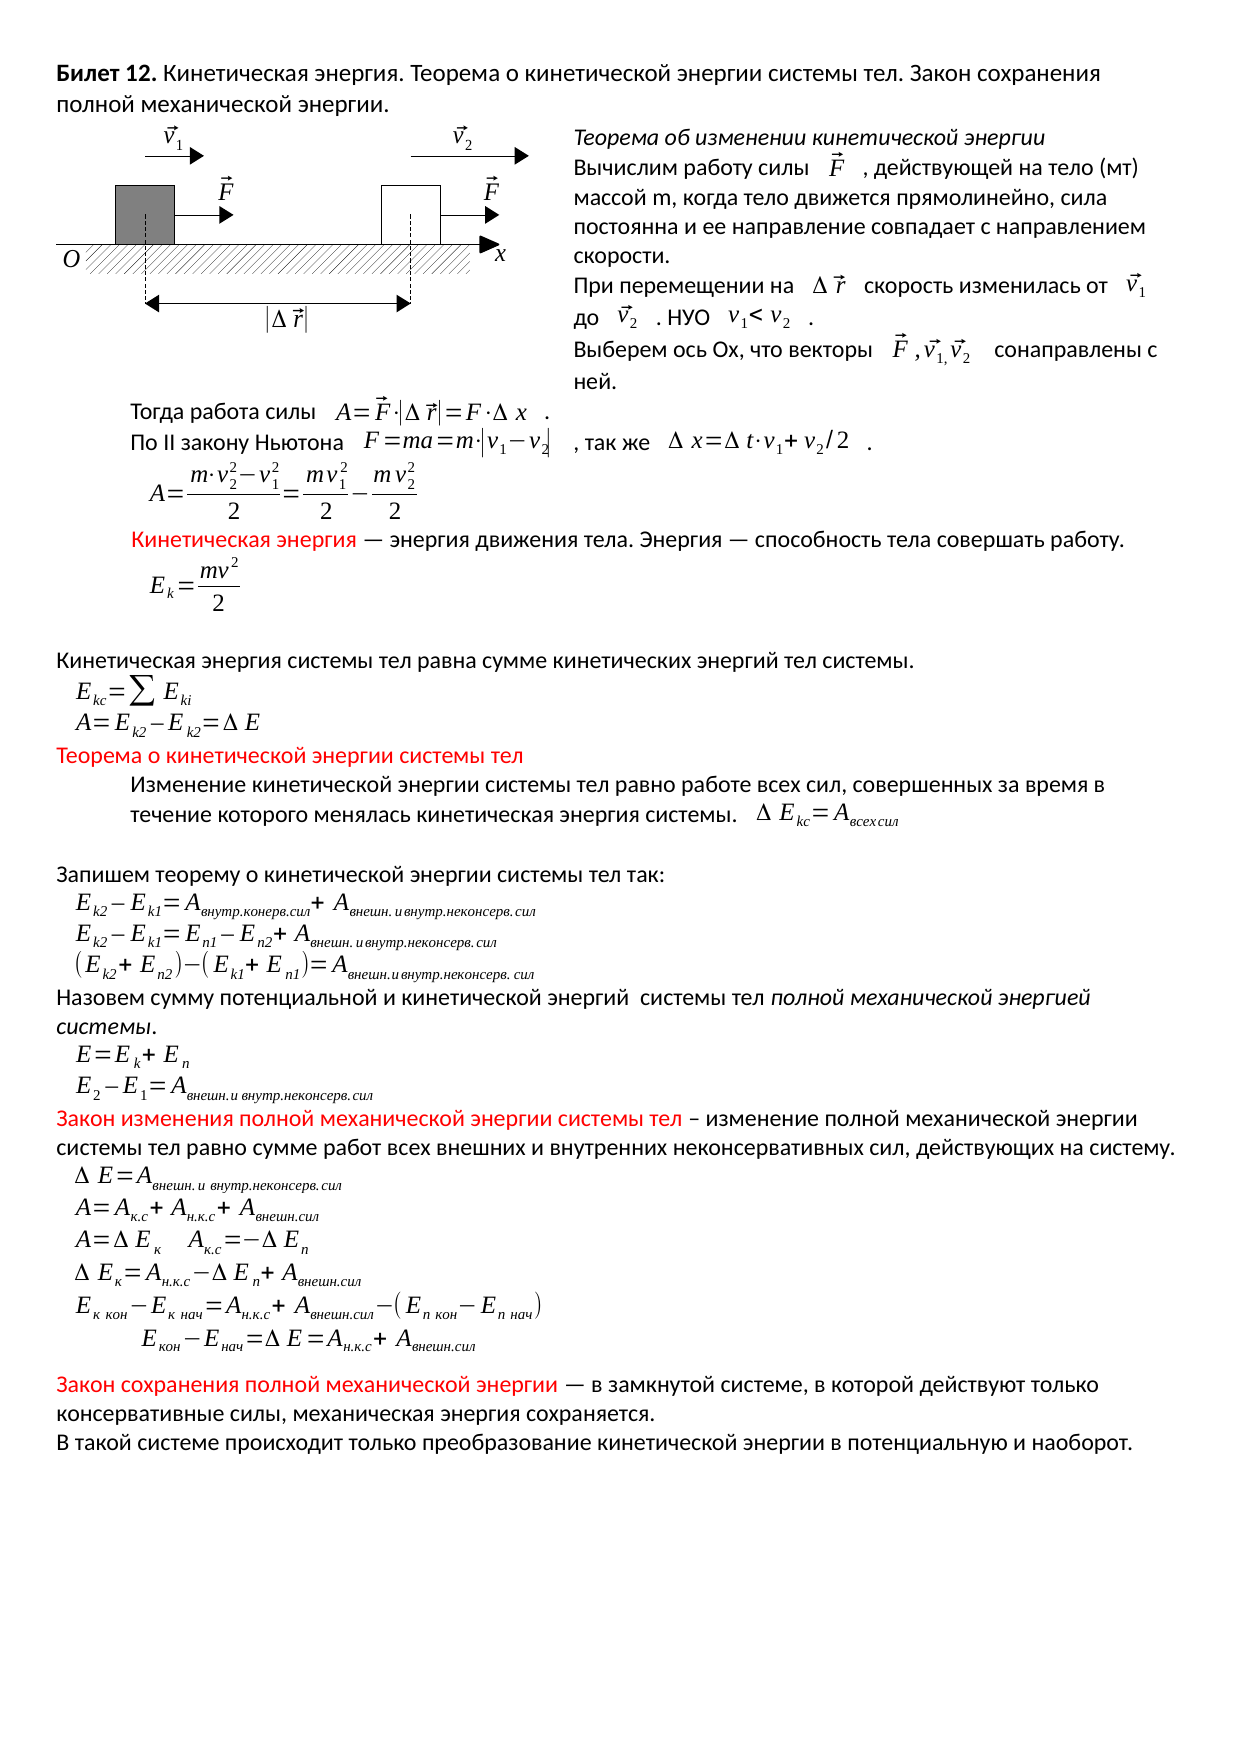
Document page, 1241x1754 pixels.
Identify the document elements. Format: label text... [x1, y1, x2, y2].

text Изменение кинетической энергии системы тел равно работе всех сил, совершенных за время в течение которого менялась кинетическая энергия системы. [130, 769, 1183, 830]
text Теорема о кинетической энергии системы тел [56, 740, 1183, 769]
text Выберем ось Ох, что векторы сонаправлены с ней. [573, 332, 1183, 396]
text В такой системе происходит только преобразование кинетической энергии в потенциальную и наоборот. [56, 1427, 1183, 1456]
text Закон изменения полной механической энергии системы тел – изменение полной механической энергии системы тел равно сумме работ всех внешних и внутренних неконсервативных сил, действующих на систему. [56, 1103, 1183, 1162]
text По II закону Ньютона, так же. [130, 426, 1183, 458]
list Кинетическая энергия — энергия движения тела. Энергия — способность тела совершать работу. [94, 524, 1183, 553]
text Вычислим работу силы, действующей на тело (мт) массой m, когда тело движется прямолинейно, сила постоянна и ее направление совпадает с направлением скорости. [573, 151, 1183, 269]
text Тогда работа силы. [130, 396, 1183, 426]
text Запишем теорему о кинетической энергии системы тел так: [56, 859, 1183, 888]
text Теорема об изменении кинетической энергии [573, 122, 1183, 151]
text Назовем сумму потенциальной и кинетической энергий системы тел полной механической энергией системы. [56, 982, 1183, 1041]
text Закон сохранения полной механической энергии — в замкнутой системе, в которой действуют только консервативные силы, механическая энергия сохраняется. [56, 1369, 1183, 1427]
text Билет 12. Кинетическая энергия. Теорема о кинетической энергии системы тел. Закон сохранения полной механической энергии. [56, 58, 1183, 119]
text При перемещении наскорость изменилась отдо. НУО. [573, 269, 1183, 332]
text Кинетическая энергия системы тел равна сумме кинетических энергий тел системы. [56, 645, 1183, 674]
